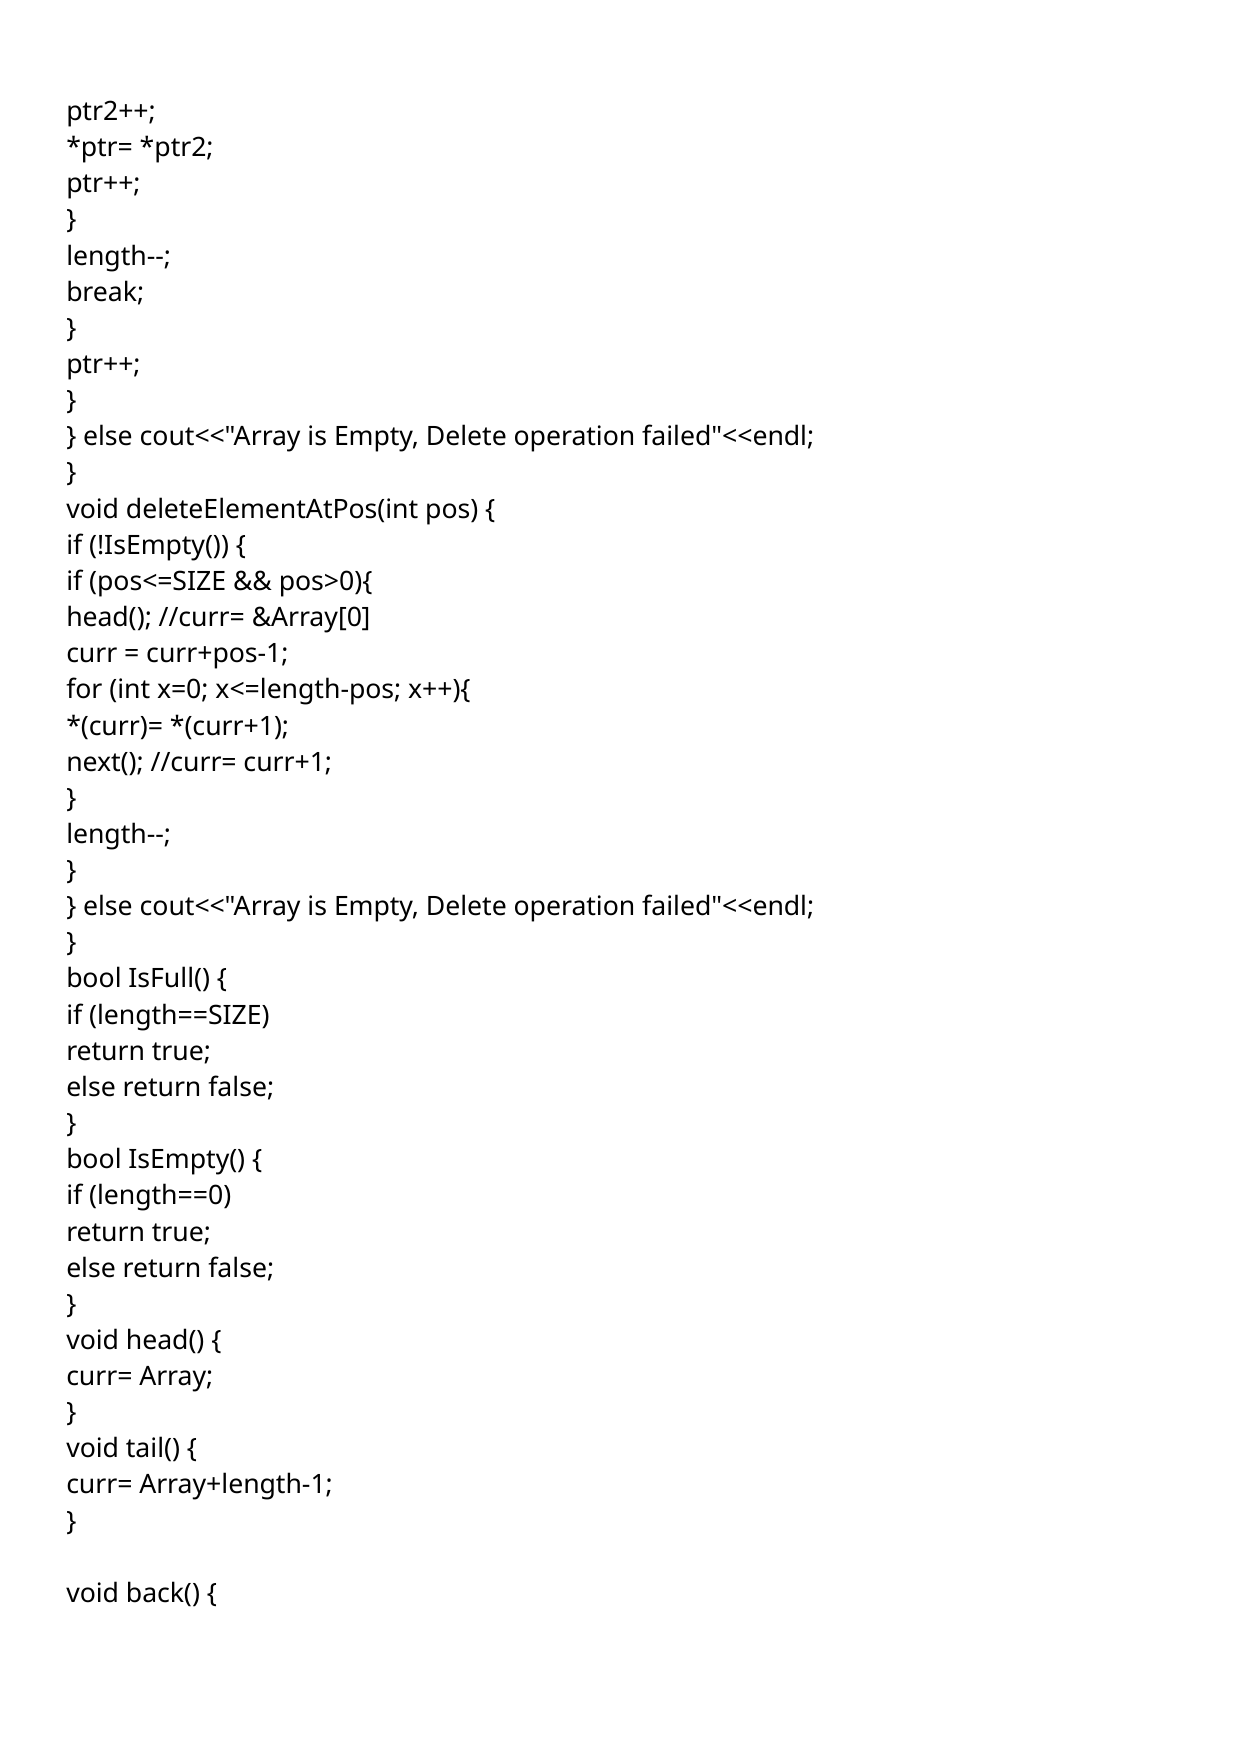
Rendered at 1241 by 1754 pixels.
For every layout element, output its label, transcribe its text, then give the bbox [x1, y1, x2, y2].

text bool IsFull() { [66, 959, 1122, 996]
text *ptr= *ptr2; [66, 128, 1122, 164]
text void deleteElementAtPos(int pos) { [66, 489, 1122, 526]
text if (pos<=SIZE && pos>0){ [66, 562, 1122, 598]
text next(); //curr= curr+1; [66, 743, 1122, 779]
text curr= Array; [66, 1357, 1122, 1393]
text } [66, 1393, 1122, 1429]
text length--; [66, 237, 1122, 273]
text curr= Array+length-1; [66, 1466, 1122, 1502]
text break; [66, 273, 1122, 309]
text } [66, 200, 1122, 237]
text } [66, 381, 1122, 417]
text } [66, 923, 1122, 959]
text } else cout<<"Array is Empty, Delete operation failed"<<endl; [66, 417, 1122, 453]
text if (length==0) [66, 1176, 1122, 1212]
text curr = curr+pos-1; [66, 634, 1122, 670]
text else return false; [66, 1068, 1122, 1104]
text void tail() { [66, 1429, 1122, 1466]
text } [66, 1502, 1122, 1538]
text return true; [66, 1032, 1122, 1068]
text for (int x=0; x<=length-pos; x++){ [66, 670, 1122, 706]
text if (!IsEmpty()) { [66, 526, 1122, 562]
text } [66, 1104, 1122, 1140]
text ptr++; [66, 345, 1122, 381]
text ptr++; [66, 164, 1122, 200]
text void back() { [66, 1574, 1122, 1610]
text bool IsEmpty() { [66, 1140, 1122, 1176]
text ptr2++; [66, 92, 1122, 128]
text *(curr)= *(curr+1); [66, 706, 1122, 743]
text else return false; [66, 1249, 1122, 1285]
text void head() { [66, 1321, 1122, 1357]
text length--; [66, 815, 1122, 851]
text } [66, 309, 1122, 345]
text return true; [66, 1212, 1122, 1249]
text } [66, 851, 1122, 887]
text } [66, 1285, 1122, 1321]
text head(); //curr= &Array[0] [66, 598, 1122, 634]
text if (length==SIZE) [66, 996, 1122, 1032]
text } else cout<<"Array is Empty, Delete operation failed"<<endl; [66, 887, 1122, 923]
text } [66, 779, 1122, 815]
text } [66, 453, 1122, 489]
